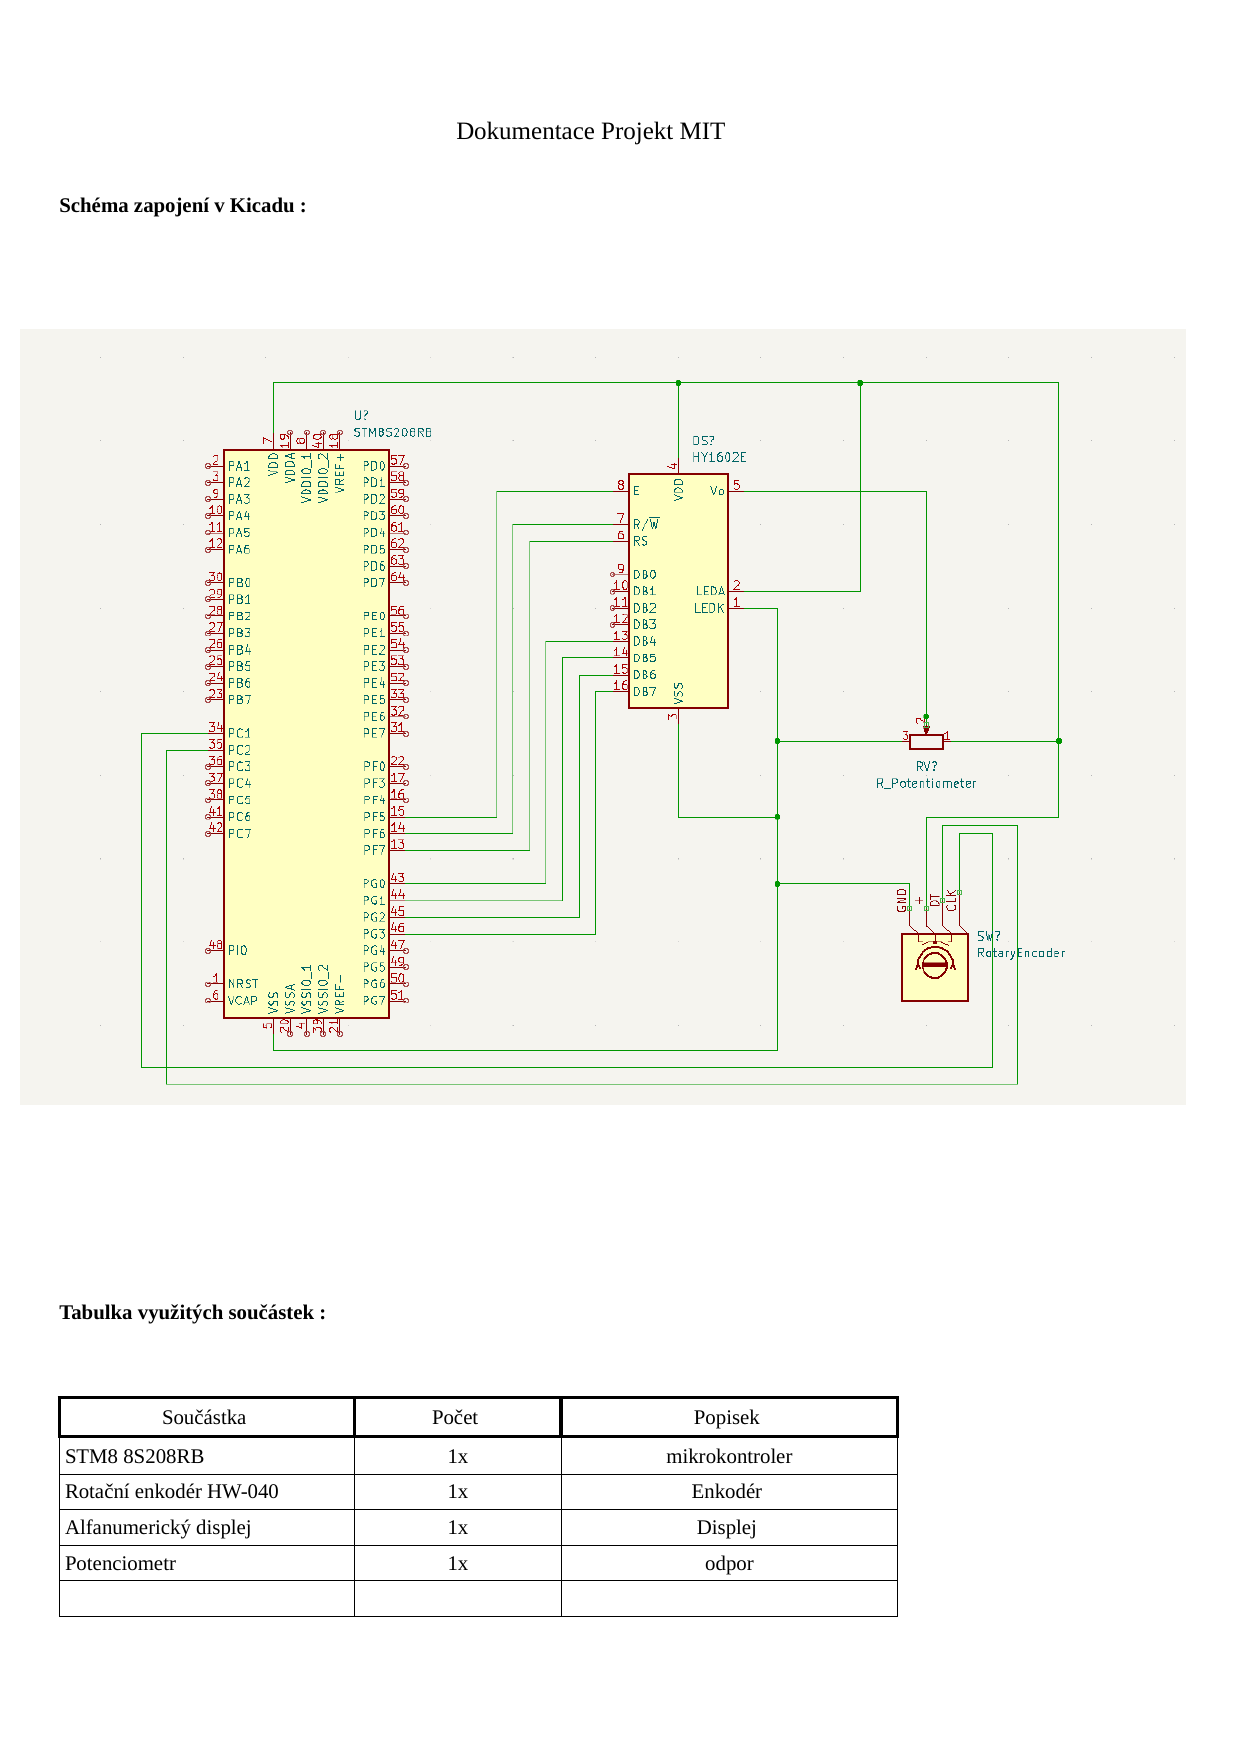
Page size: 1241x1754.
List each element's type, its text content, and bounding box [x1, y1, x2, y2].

table_header Počet [356, 1399, 559, 1435]
table_cell [562, 1581, 897, 1616]
text Tabulka využitých součástek : [59, 1300, 1122, 1324]
table_cell [60, 1581, 354, 1616]
text Schéma zapojení v Kicadu : [59, 193, 1122, 217]
table_cell odpor [562, 1546, 897, 1580]
picture [20, 329, 1186, 1105]
table_cell Enkodér [562, 1475, 897, 1509]
table_cell 1x [355, 1546, 561, 1580]
table_cell [355, 1581, 561, 1616]
table_cell Alfanumerický displej [60, 1510, 354, 1545]
table_header Součástka [61, 1399, 353, 1435]
table_cell Displej [562, 1510, 897, 1545]
text Dokumentace Projekt MIT [59, 116, 1122, 145]
table_cell Rotační enkodér HW-040 [60, 1475, 354, 1509]
table_header Popisek [563, 1399, 896, 1435]
table_cell STM8 8S208RB [60, 1438, 354, 1473]
table_cell mikrokontroler [562, 1438, 897, 1473]
table_cell Potenciometr [60, 1546, 354, 1580]
table_cell 1x [355, 1510, 561, 1545]
table_cell 1x [355, 1438, 561, 1473]
table_cell 1x [355, 1475, 561, 1509]
